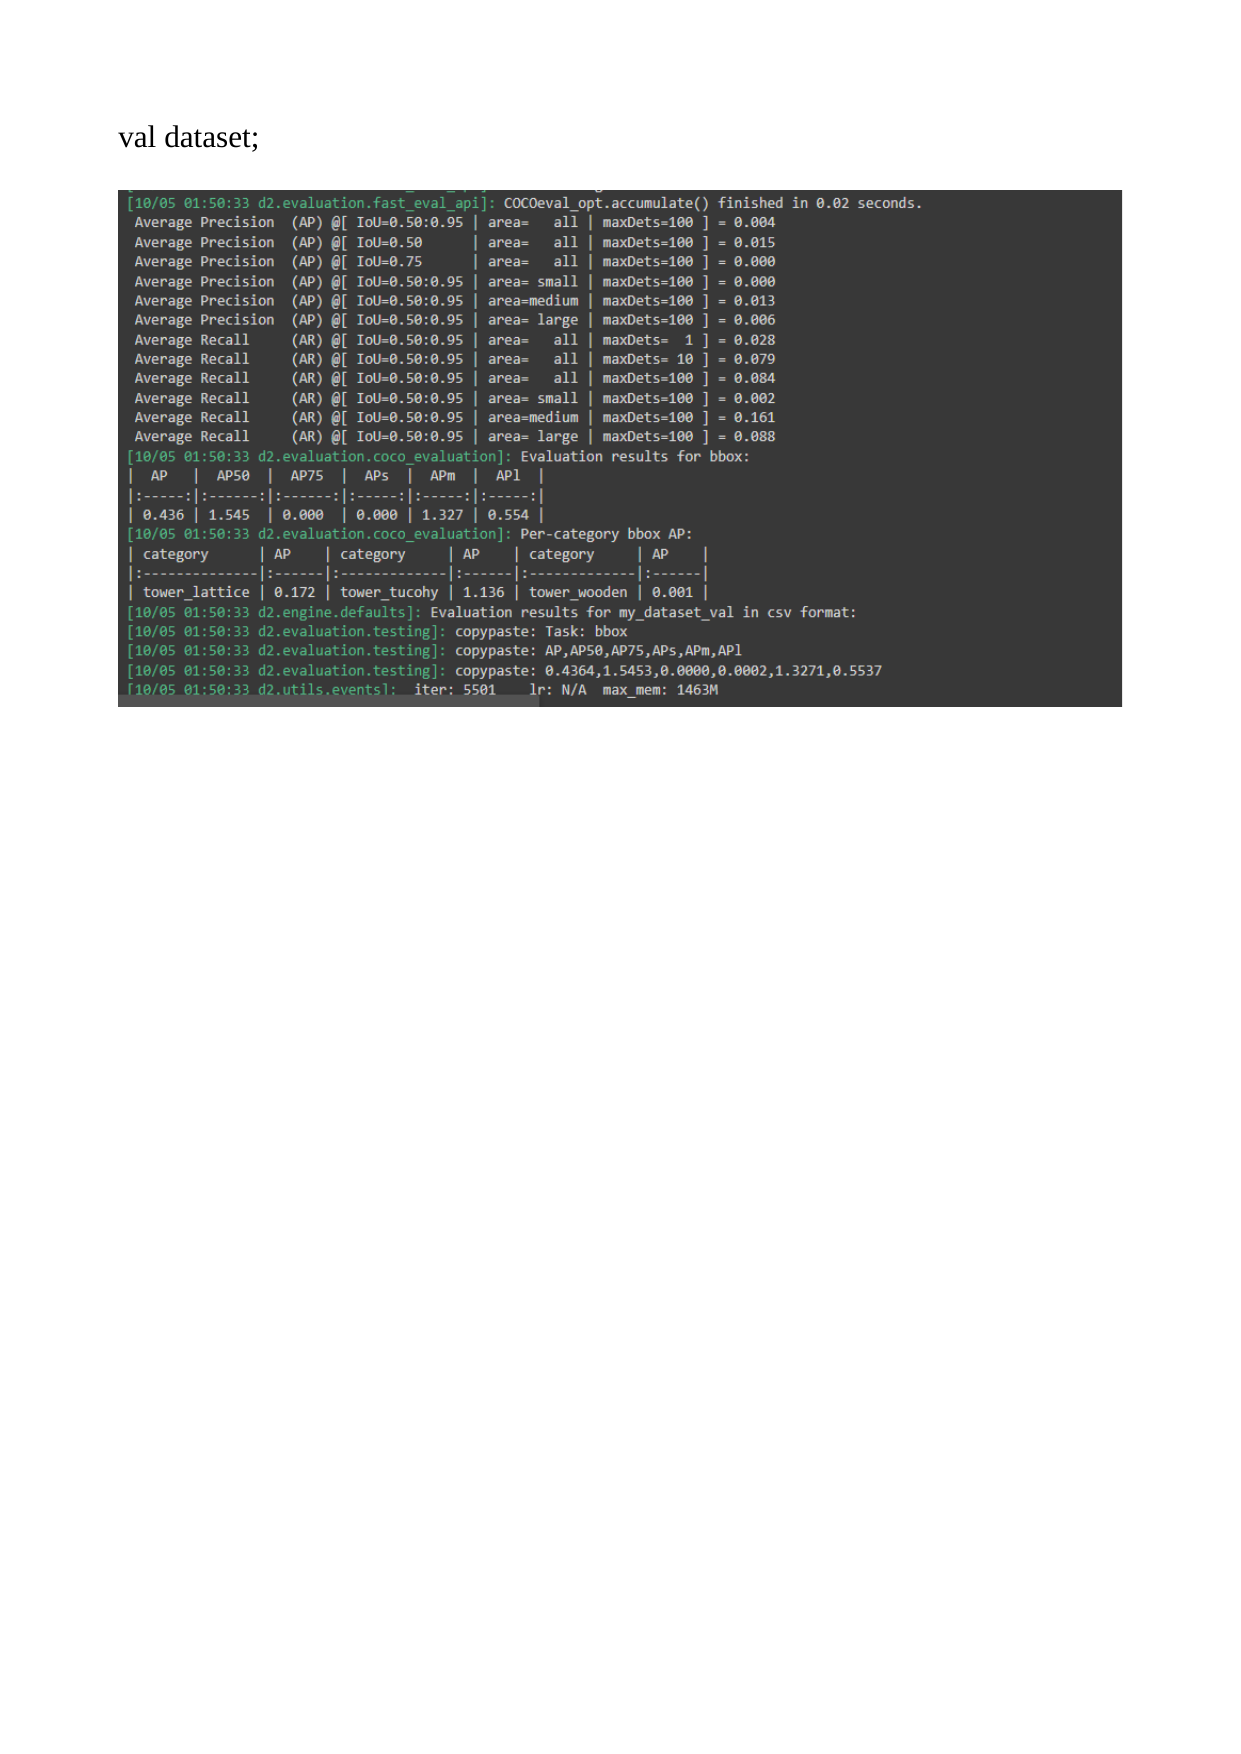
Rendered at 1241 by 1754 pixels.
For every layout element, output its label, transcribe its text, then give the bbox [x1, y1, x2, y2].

text val dataset; [118, 118, 1122, 154]
picture [118, 190, 1123, 707]
